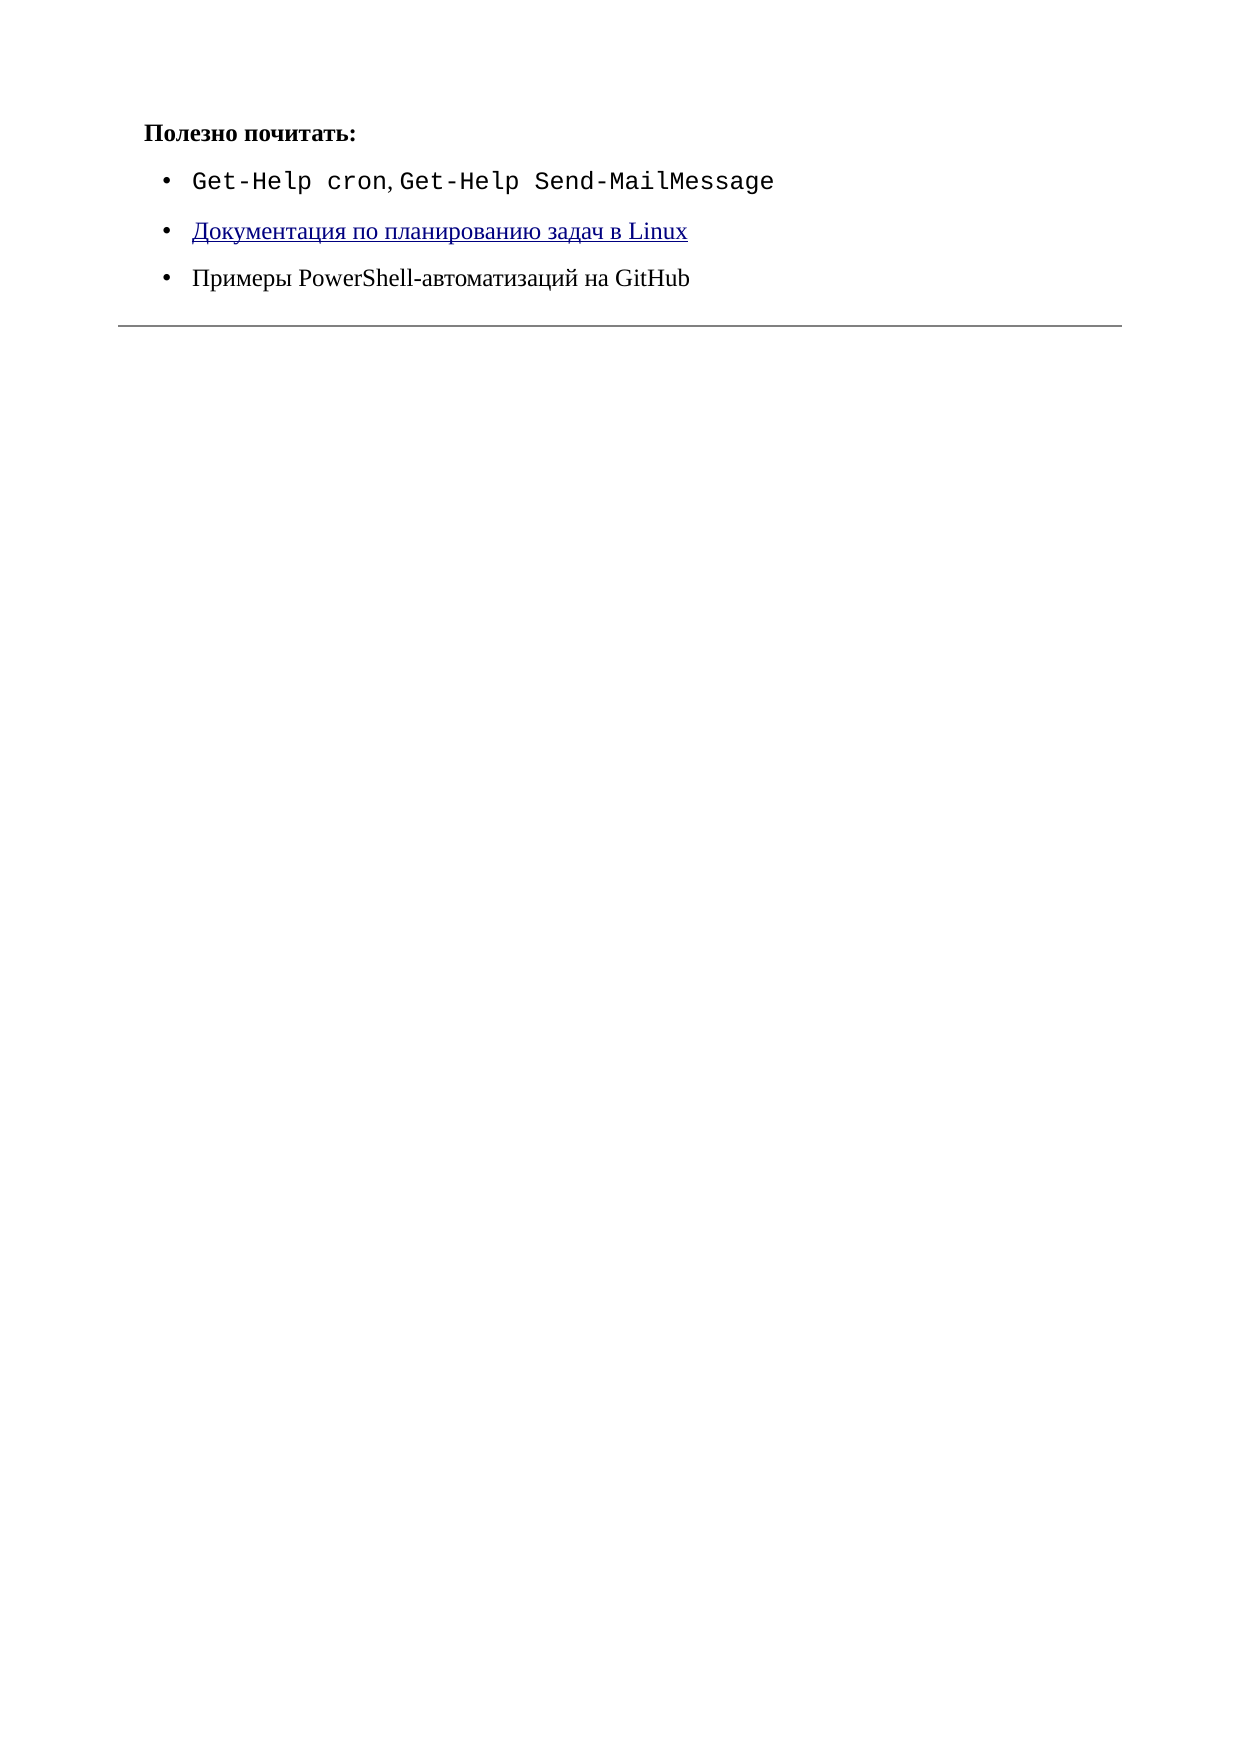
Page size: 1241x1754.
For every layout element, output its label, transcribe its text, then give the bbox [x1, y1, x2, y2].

list Примеры PowerShell-автоматизаций на GitHub [162, 263, 1122, 292]
list Get-Help cron, Get-Help Send-MailMessage [162, 166, 1122, 197]
text 📘 Полезно почитать: [118, 118, 1122, 147]
list Документация по планированию задач в Linux [162, 216, 1122, 244]
